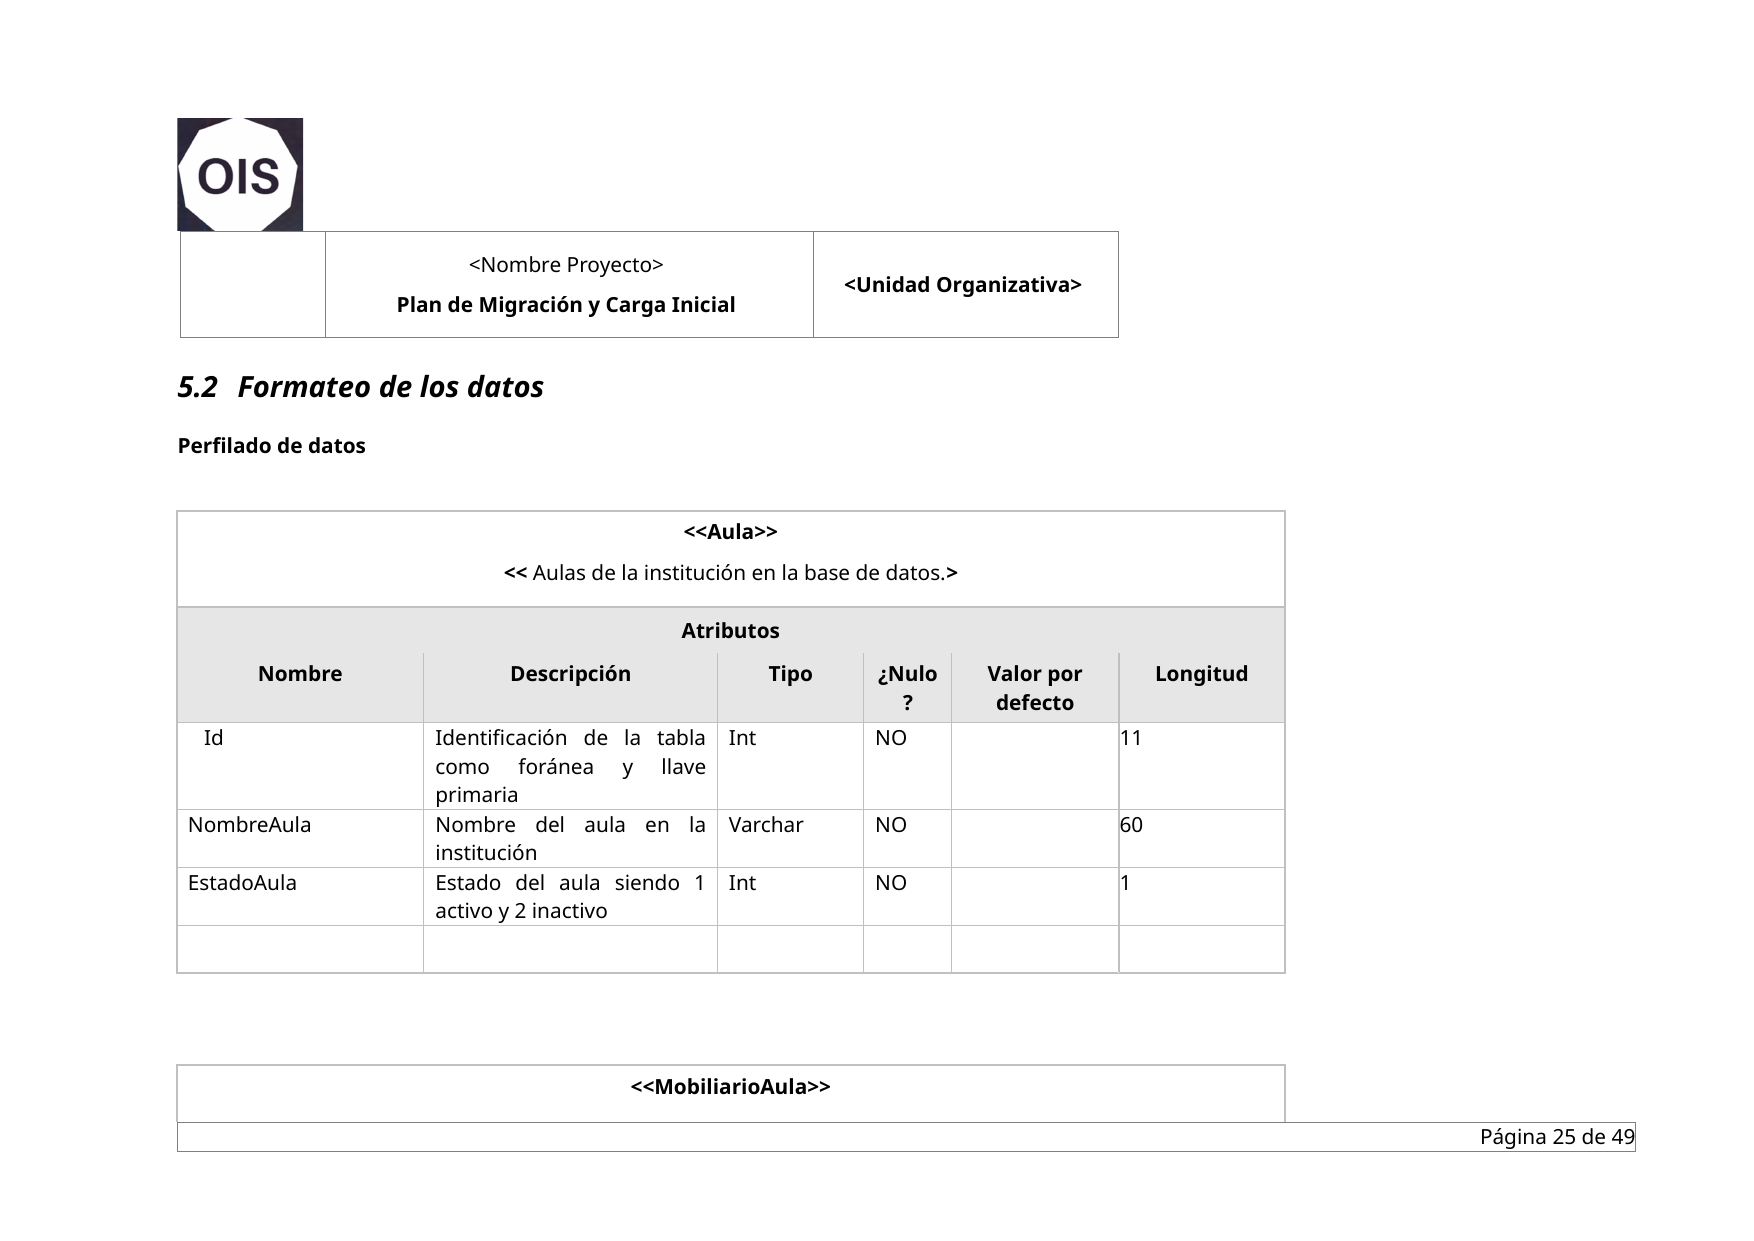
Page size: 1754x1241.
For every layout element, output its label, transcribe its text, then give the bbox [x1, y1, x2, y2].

table_cell Longitud [1120, 653, 1284, 722]
table_cell 11 [1120, 723, 1284, 809]
text Perfilado de datos [177, 431, 1636, 459]
table_cell Int [718, 723, 863, 809]
table_cell [718, 926, 863, 972]
table_cell [424, 926, 717, 972]
table_cell 60 [1120, 810, 1284, 867]
table_cell NO [864, 810, 951, 867]
table_cell [1120, 926, 1284, 972]
table_cell NO [864, 868, 951, 924]
table_header <<MobiliarioAula>> [178, 1066, 1284, 1122]
table_cell Nombre [178, 653, 423, 722]
table_cell Descripción [424, 653, 717, 722]
table_cell [178, 926, 423, 972]
table_cell Varchar [718, 810, 863, 867]
table_cell [952, 926, 1118, 972]
table_header <<Aula>> << Aulas de la institución en la base de datos.> [178, 512, 1284, 606]
table_cell [952, 868, 1118, 924]
table_cell Valor por defecto [952, 653, 1118, 722]
table_cell [864, 926, 951, 972]
table_cell Int [718, 868, 863, 924]
table_cell [952, 723, 1118, 809]
table_cell Nombre del aula en la institución [424, 810, 717, 867]
table_cell Estado del aula siendo 1 activo y 2 inactivo [424, 868, 717, 924]
table_cell ¿Nulo? [864, 653, 951, 722]
table_cell EstadoAula [178, 868, 423, 924]
table_cell Id [178, 723, 423, 809]
table_cell 1 [1120, 868, 1284, 924]
table_cell NO [864, 723, 951, 809]
table_cell NombreAula [178, 810, 423, 867]
table_cell Identificación de la tabla como foránea y llave primaria [424, 723, 717, 809]
table_cell Atributos [178, 608, 1284, 653]
subtitle Formateo de los datos [177, 366, 1636, 406]
table_cell Tipo [718, 653, 863, 722]
table_cell [952, 810, 1118, 867]
